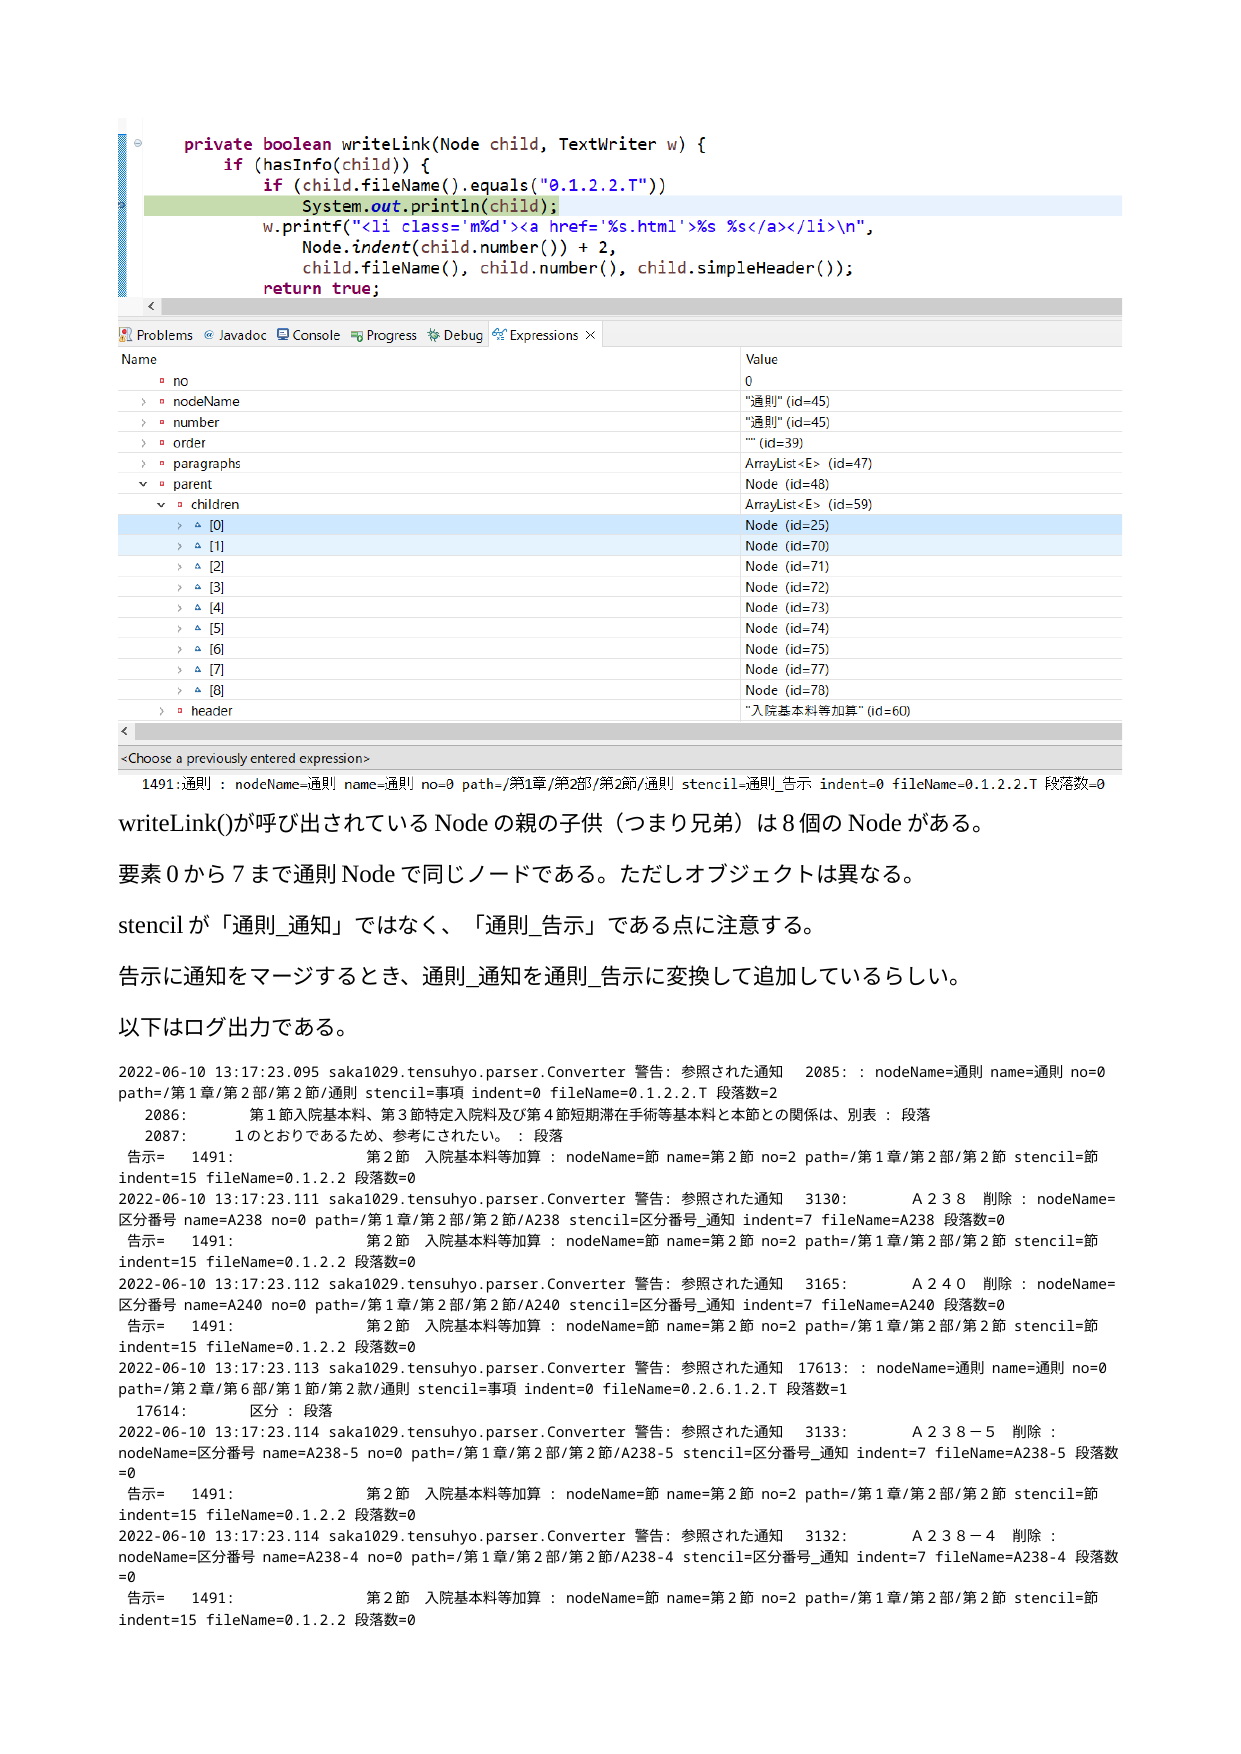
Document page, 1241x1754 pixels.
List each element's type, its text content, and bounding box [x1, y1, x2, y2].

text writeLink()が呼び出されているNodeの親の子供（つまり兄弟）は8個のNodeがある。 [118, 802, 1122, 838]
text 要素0から7まで通則Nodeで同じノードである。ただしオブジェクトは異なる。 [118, 857, 1122, 889]
text 以下はログ出力である。 [118, 1010, 1122, 1041]
table_header 2022-06-10 13:17:23.095 saka1029.tensuhyo.parser.Converter 警告: 参照された通知 2085: : nodeName=通則 name=通則 no=0 path=/第1章/第2部/第2節/通則 stencil=事項 indent=0 fileName=0.1.2.2.T 段落数=2 2086: 第１節入院基本料、第３節特定入院料及び第４節短期滞在手術等基本料と本節との関係は、別表 : 段落 2087: １のとおりであるため、参考にされたい。 : 段落 告示= 1491: 第２節 入院基本料等加算 : nodeName=節 name=第2節 no=2 path=/第1章/第2部/第2節 stencil=節 indent=15 fileName=0.1.2.2 段落数=0 2022-06-10 13:17:23.111 saka1029.tensuhyo.parser.Converter 警告: 参照された通知 3130: Ａ２３８ 削除 : nodeName=区分番号 name=A238 no=0 path=/第1章/第2部/第2節/A238 stencil=区分番号_通知 indent=7 fileName=A238 段落数=0 告示= 1491: 第２節 入院基本料等加算 : nodeName=節 name=第2節 no=2 path=/第1章/第2部/第2節 stencil=節 indent=15 fileName=0.1.2.2 段落数=0 2022-06-10 13:17:23.112 saka1029.tensuhyo.parser.Converter 警告: 参照された通知 3165: Ａ２４０ 削除 : nodeName=区分番号 name=A240 no=0 path=/第1章/第2部/第2節/A240 stencil=区分番号_通知 indent=7 fileName=A240 段落数=0 告示= 1491: 第２節 入院基本料等加算 : nodeName=節 name=第2節 no=2 path=/第1章/第2部/第2節 stencil=節 indent=15 fileName=0.1.2.2 段落数=0 2022-06-10 13:17:23.113 saka1029.tensuhyo.parser.Converter 警告: 参照された通知 17613: : nodeName=通則 name=通則 no=0 path=/第2章/第6部/第1節/第2款/通則 stencil=事項 indent=0 fileName=0.2.6.1.2.T 段落数=1 17614: 区分 : 段落 2022-06-10 13:17:23.114 saka1029.tensuhyo.parser.Converter 警告: 参照された通知 3133: Ａ２３８－５ 削除 : nodeName=区分番号 name=A238-5 no=0 path=/第1章/第2部/第2節/A238-5 stencil=区分番号_通知 indent=7 fileName=A238-5 段落数=0 告示= 1491: 第２節 入院基本料等加算 : nodeName=節 name=第2節 no=2 path=/第1章/第2部/第2節 stencil=節 indent=15 fileName=0.1.2.2 段落数=0 2022-06-10 13:17:23.114 saka1029.tensuhyo.parser.Converter 警告: 参照された通知 3132: Ａ２３８－４ 削除 : nodeName=区分番号 name=A238-4 no=0 path=/第1章/第2部/第2節/A238-4 stencil=区分番号_通知 indent=7 fileName=A238-4 段落数=0 告示= 1491: 第２節 入院基本料等加算 : nodeName=節 name=第2節 no=2 path=/第1章/第2部/第2節 stencil=節 indent=15 fileName=0.1.2.2 段落数=0 [118, 1061, 1122, 1629]
picture [118, 118, 1123, 802]
text stencilが「通則_通知」ではなく、「通則_告示」である点に注意する。 [118, 908, 1122, 939]
text 告示に通知をマージするとき、通則_通知を通則_告示に変換して追加しているらしい。 [118, 959, 1122, 991]
